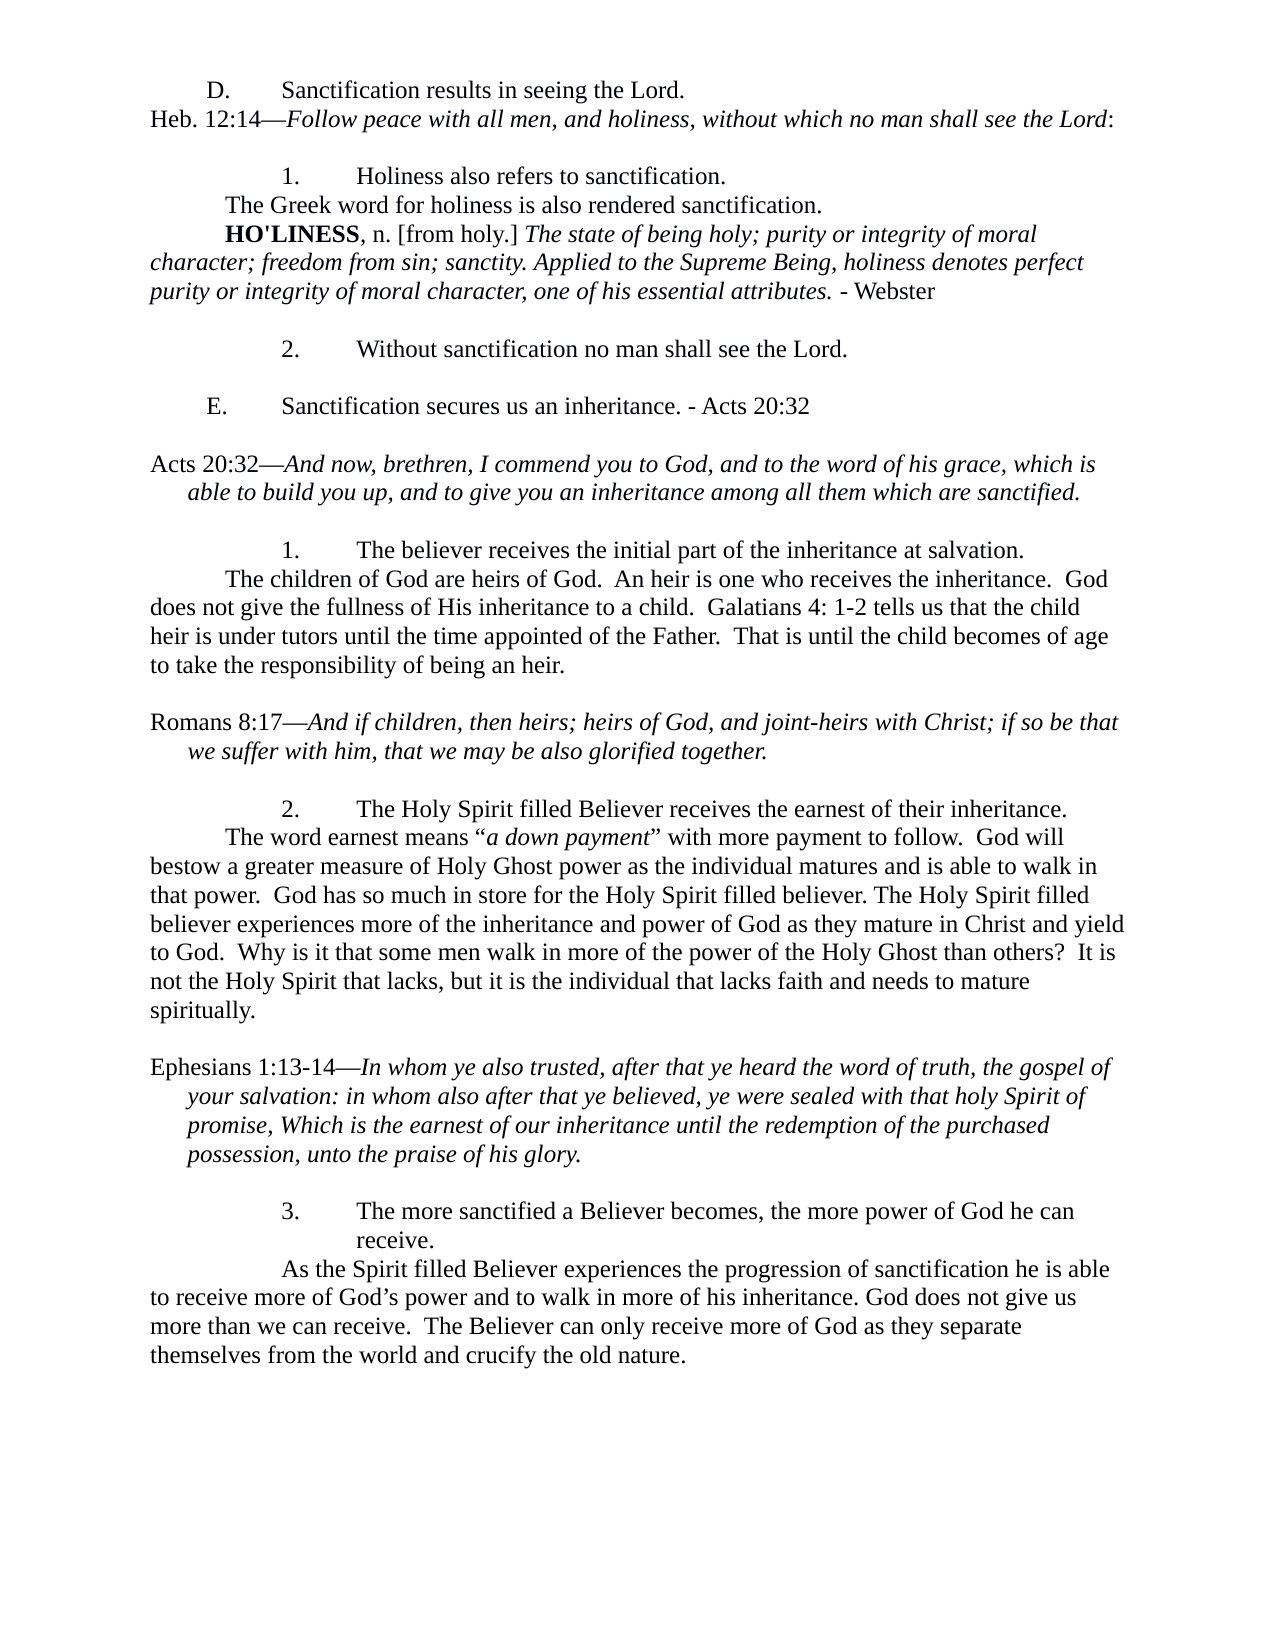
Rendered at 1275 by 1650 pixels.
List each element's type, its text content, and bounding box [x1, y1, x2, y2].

text The word earnest means “a down payment” with more payment to follow. God will bestow a greater measure of Holy Ghost power as the individual matures and is able to walk in that power. God has so much in store for the Holy Spirit filled believer. The Holy Spirit filled believer experiences more of the inheritance and power of God as they mature in Christ and yield to God. Why is it that some men walk in more of the power of the Holy Ghost than others? It is not the Holy Spirit that lacks, but it is the individual that lacks faith and needs to mature spiritually. [150, 822, 1125, 1024]
text Ephesians 1:13-14—In whom ye also trusted, after that ye heard the word of truth, the gospel of your salvation: in whom also after that ye believed, ye were sealed with that holy Spirit of promise, Which is the earnest of our inheritance until the redemption of the purchased possession, unto the praise of his glory. [150, 1052, 1125, 1167]
text 1. Holiness also refers to sanctification. [150, 161, 1125, 190]
text 2. Without sanctification no man shall see the Lord. [150, 334, 1125, 362]
text Heb. 12:14—Follow peace with all men, and holiness, without which no man shall see the Lord: [150, 104, 1125, 132]
text 1. The believer receives the initial part of the inheritance at salvation. [150, 535, 1125, 564]
text As the Spirit filled Believer experiences the progression of sanctification he is able to receive more of God’s power and to walk in more of his inheritance. God does not give us more than we can receive. The Believer can only receive more of God as they separate themselves from the world and crucify the old nature. [150, 1254, 1125, 1369]
text The children of God are heirs of God. An heir is one who receives the inheritance. God does not give the fullness of His inheritance to a child. Galatians 4: 1-2 tells us that the child heir is under tutors until the time appointed of the Father. That is until the child becomes of age to take the responsibility of being an heir. [150, 564, 1125, 679]
text The Greek word for holiness is also rendered sanctification. [150, 190, 1125, 219]
text E. Sanctification secures us an inheritance. - Acts 20:32 [150, 391, 1125, 420]
text Romans 8:17—And if children, then heirs; heirs of God, and joint-heirs with Christ; if so be that we suffer with him, that we may be also glorified together. [150, 707, 1125, 765]
text 3. The more sanctified a Believer becomes, the more power of God he can receive. [281, 1196, 1125, 1254]
text 2. The Holy Spirit filled Believer receives the earnest of their inheritance. [281, 794, 1125, 822]
text HO'LINESS, n. [from holy.] The state of being holy; purity or integrity of moral character; freedom from sin; sanctity. Applied to the Supreme Being, holiness denotes perfect purity or integrity of moral character, one of his essential attributes. - Webster [150, 219, 1125, 305]
text Acts 20:32—And now, brethren, I commend you to God, and to the word of his grace, which is able to build you up, and to give you an inheritance among all them which are sanctified. [150, 449, 1125, 506]
text D. Sanctification results in seeing the Lord. [150, 75, 1125, 104]
